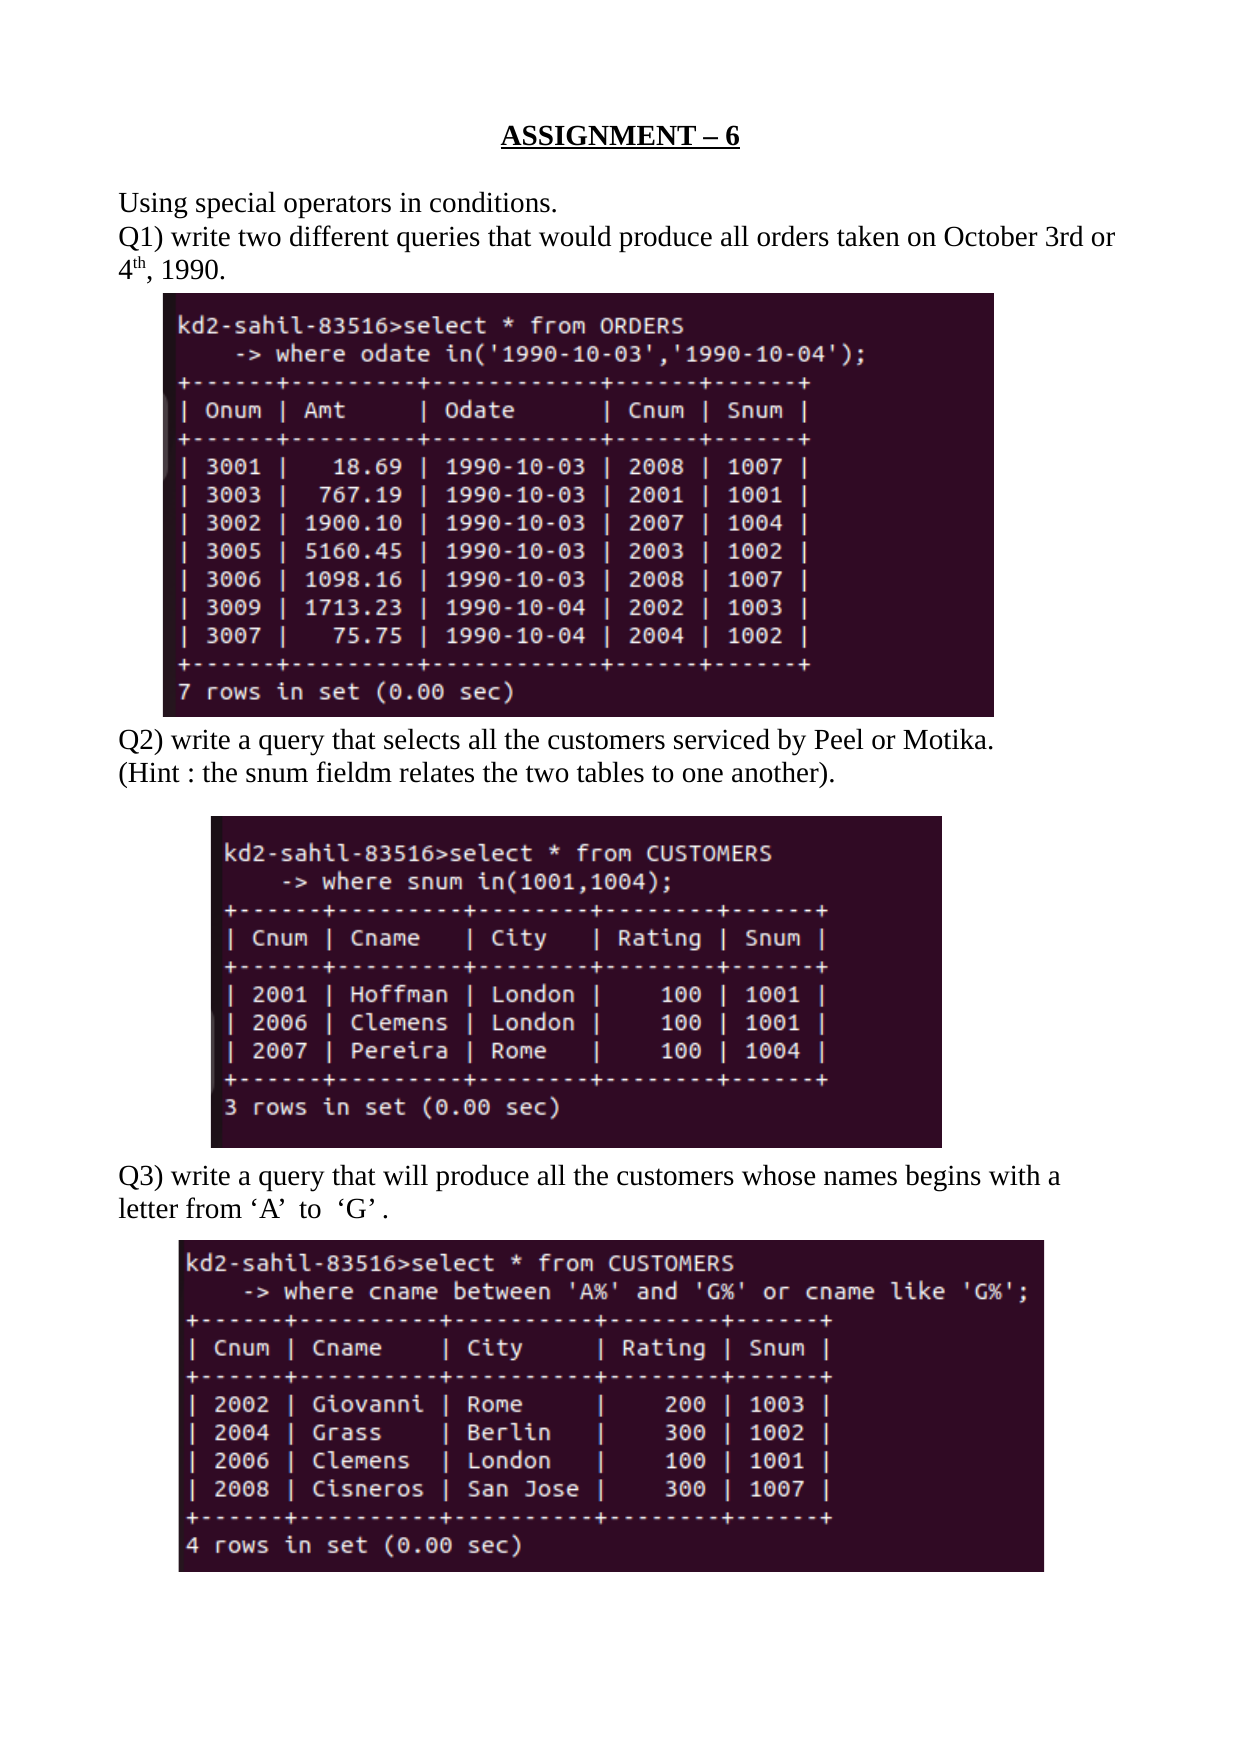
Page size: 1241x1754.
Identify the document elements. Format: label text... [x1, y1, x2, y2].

picture [162, 293, 994, 717]
text ASSIGNMENT – 6 [118, 118, 1122, 152]
text Using special operators in conditions. [118, 185, 1122, 219]
picture [210, 816, 942, 1148]
text Q1) write two different queries that would produce all orders taken on October 3rd or 4th, 1990. [118, 219, 1122, 286]
text (Hint : the snum fieldm relates the two tables to one another). [118, 755, 1122, 789]
picture [178, 1240, 1045, 1572]
text Q2) write a query that selects all the customers serviced by Peel or Motika. [118, 722, 1122, 755]
text Q3) write a query that will produce all the customers whose names begins with a letter from ‘A’ to ‘G’ . [118, 1158, 1122, 1225]
